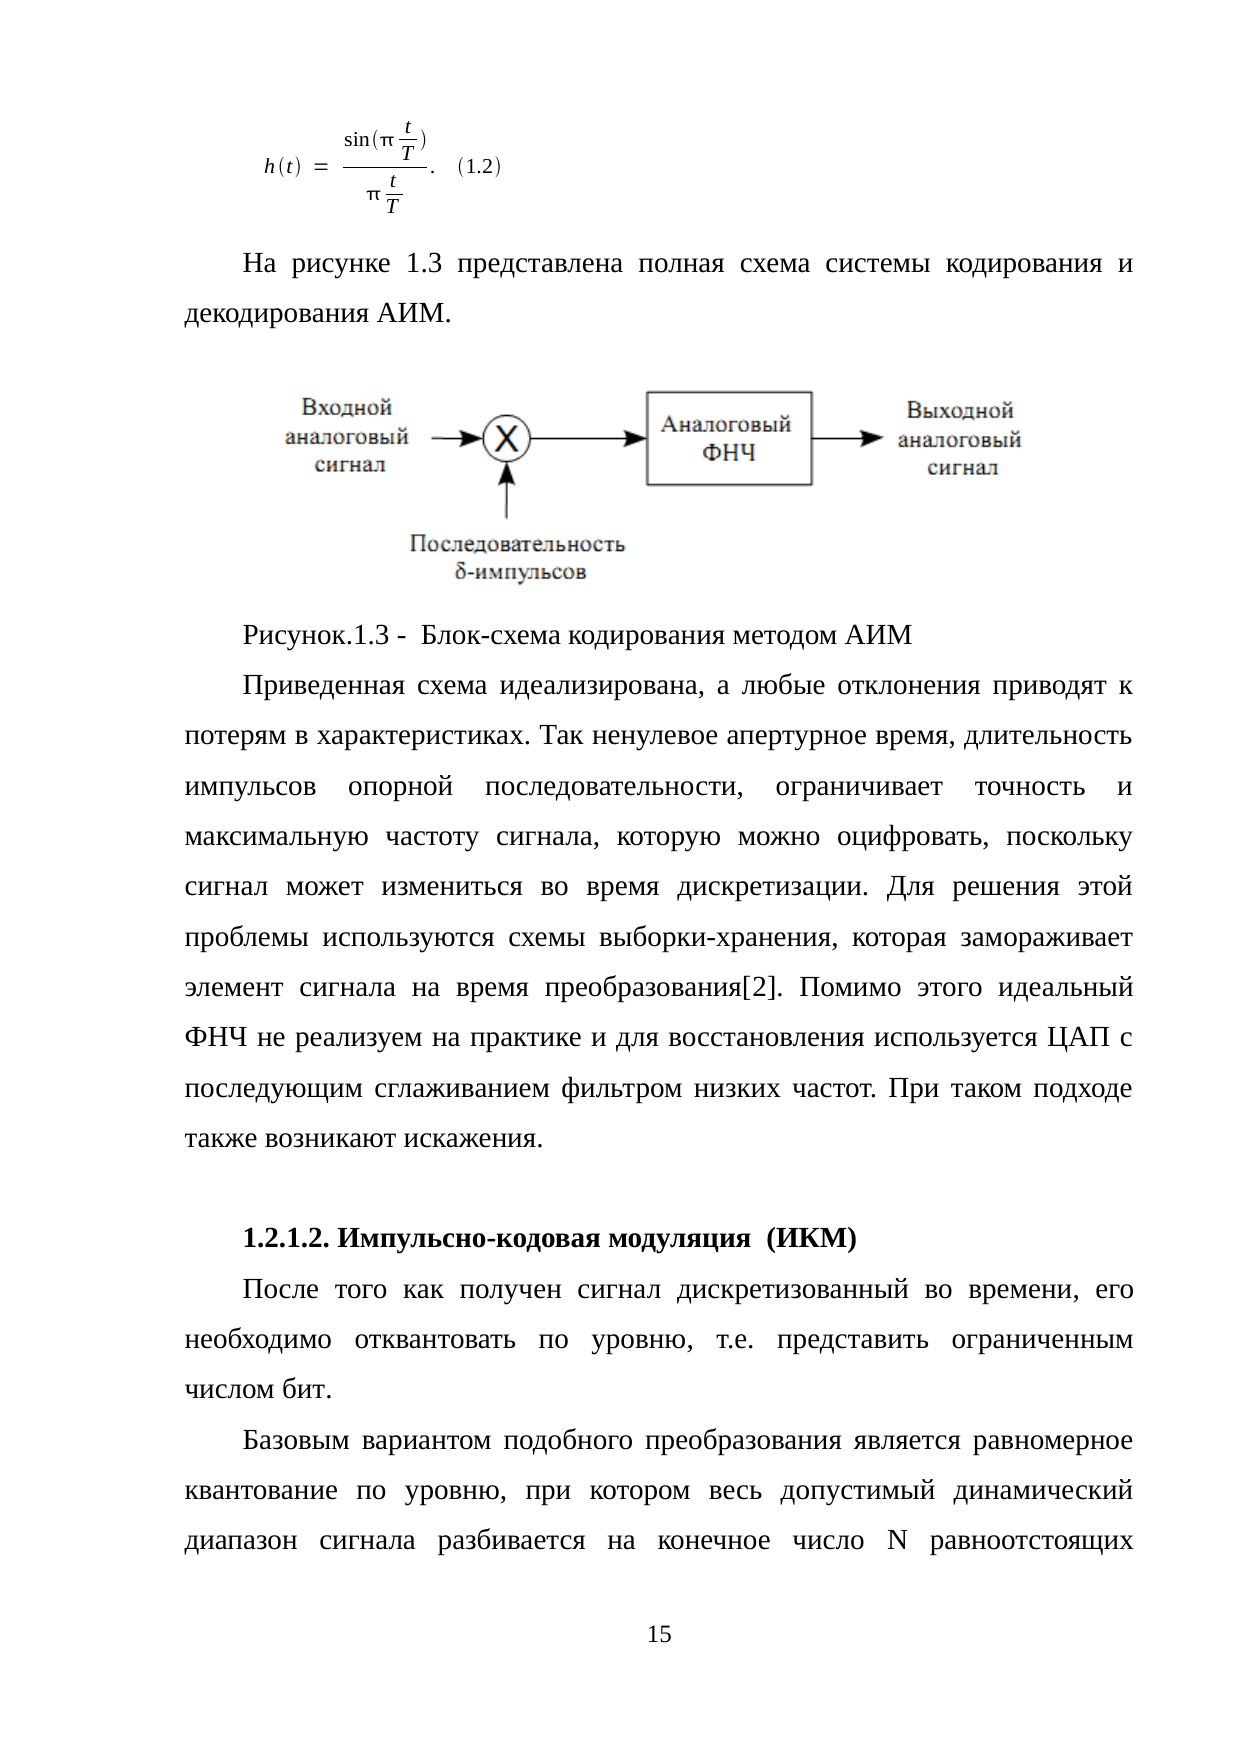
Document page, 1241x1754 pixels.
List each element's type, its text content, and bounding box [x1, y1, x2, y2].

text Рисунок.1.3 - Блок-схема кодирования методом АИМ [184, 345, 1134, 650]
text 1.2.1.2. Импульсно-кодовая модуляция (ИКМ) [184, 1221, 1134, 1254]
picture [261, 343, 1042, 599]
text После того как получен сигнал дискретизованный во времени, его необходимо отквантовать по уровню, т.е. представить ограниченным числом бит. [184, 1271, 1134, 1405]
text Базовым вариантом подобного преобразования является равномерное квантование по уровню, при котором весь допустимый динамический диапазон сигнала разбивается на конечное число N равноотстоящих [184, 1422, 1134, 1556]
text Приведенная схема идеализирована, а любые отклонения приводят к потерям в характеристиках. Так ненулевое апертурное время, длительность импульсов опорной последовательности, ограничивает точность и максимальную частоту сигнала, которую можно оцифровать, поскольку сигнал может измениться во время дискретизации. Для решения этой проблемы используются схемы выборки-хранения, которая замораживает элемент сигнала на время преобразования[2]. Помимо этого идеальный ФНЧ не реализуем на практике и для восстановления используется ЦАП с последующим сглаживанием фильтром низких частот. При таком подходе также возникают искажения. [184, 667, 1134, 1153]
text На рисунке 1.3 представлена полная схема системы кодирования и декодирования АИМ. [184, 245, 1134, 329]
